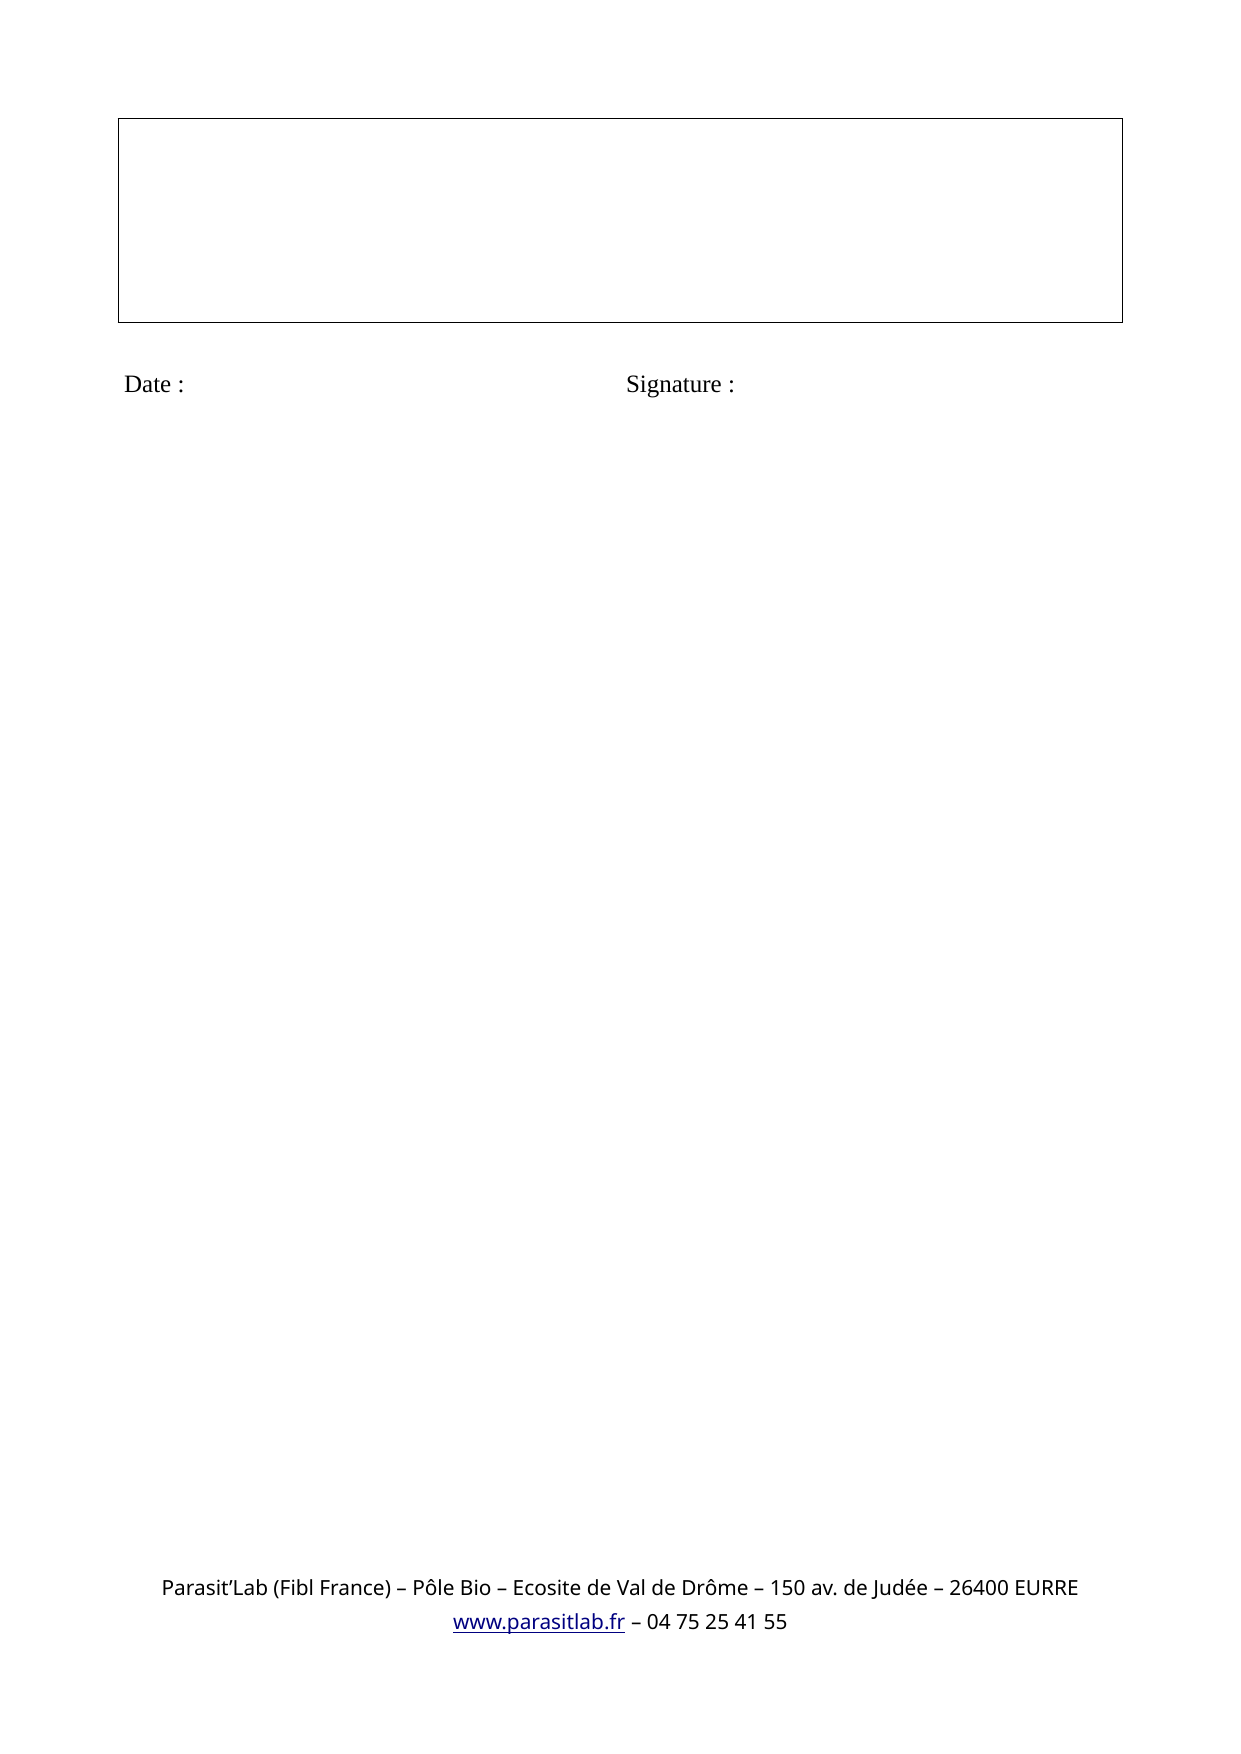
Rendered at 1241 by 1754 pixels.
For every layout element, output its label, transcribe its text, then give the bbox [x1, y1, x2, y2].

table_header Date : [118, 364, 620, 404]
table_header Signature : [620, 364, 1122, 404]
table_header [119, 119, 1122, 322]
